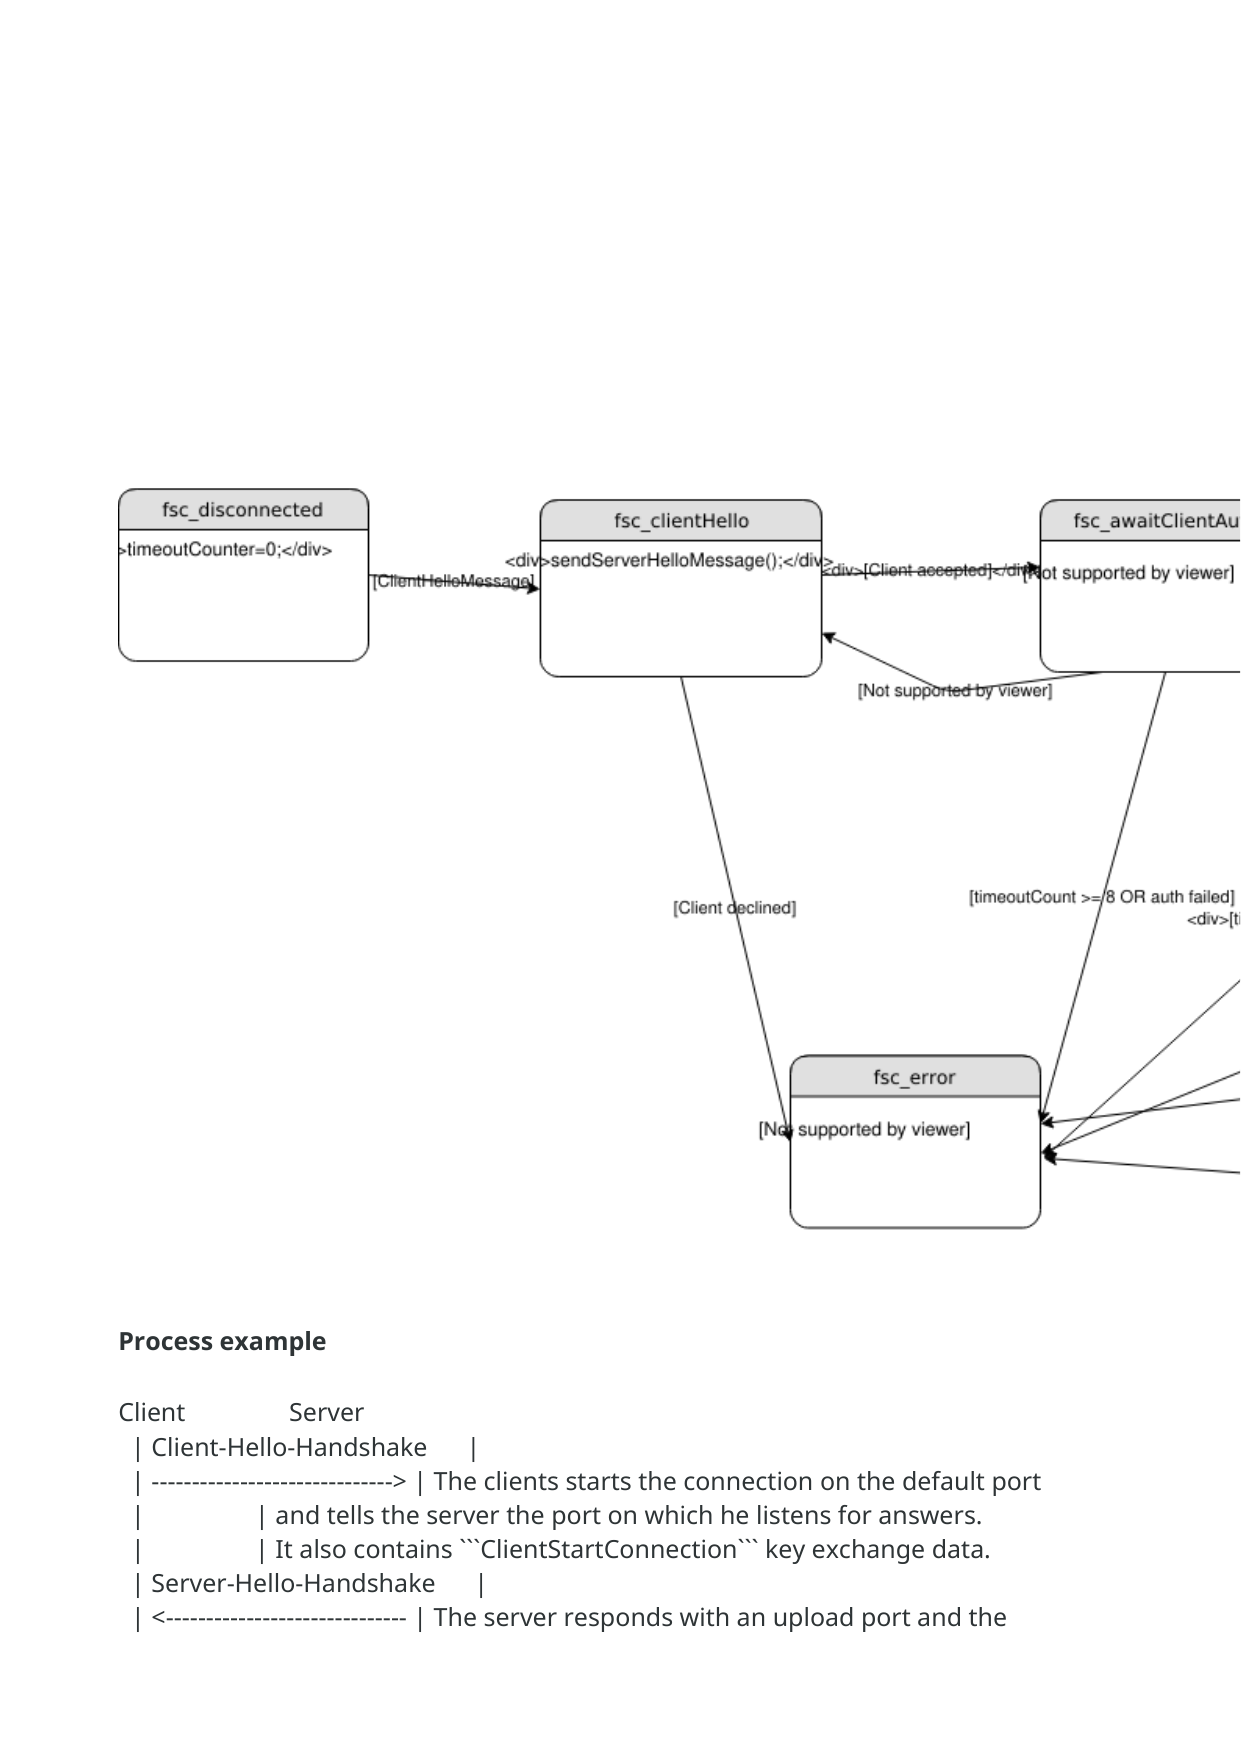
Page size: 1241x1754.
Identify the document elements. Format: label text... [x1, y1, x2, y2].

text | Server-Hello-Handshake | [118, 1565, 1122, 1599]
text | ------------------------------> | The clients starts the connection on the default port [118, 1463, 1122, 1497]
text Process example [118, 1323, 1122, 1358]
text [823, 572, 1067, 688]
text [118, 578, 1122, 1280]
text | <------------------------------ | The server responds with an upload port and the [118, 1599, 1122, 1633]
text | Client-Hello-Handshake | [118, 1429, 1122, 1463]
text Client Server [118, 1395, 1122, 1429]
text | | and tells the server the port on which he listens for answers. [118, 1497, 1122, 1531]
text | | It also contains ```ClientStartConnection``` key exchange data. [118, 1531, 1122, 1565]
text [118, 118, 1122, 586]
